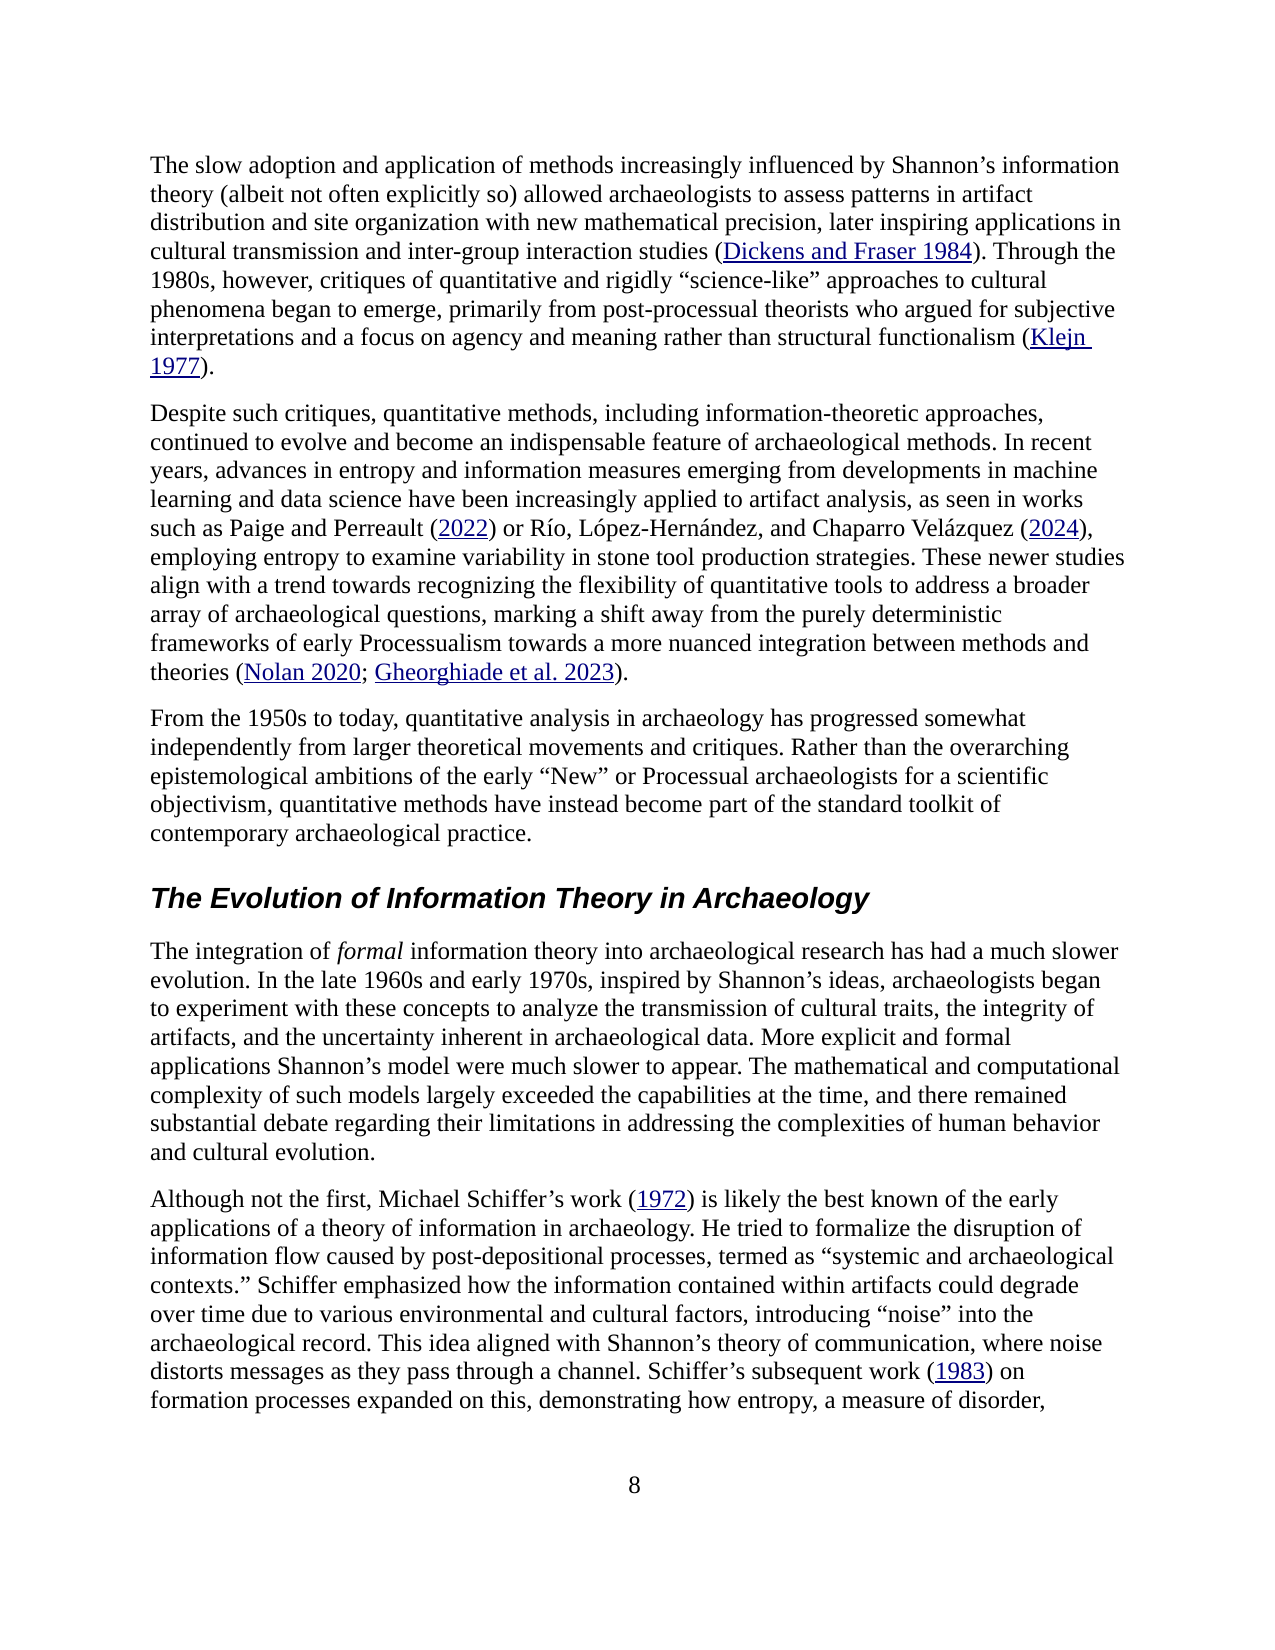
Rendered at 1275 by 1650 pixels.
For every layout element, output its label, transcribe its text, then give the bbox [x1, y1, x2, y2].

text The integration of formal information theory into archaeological research has had a much slower evolution. In the late 1960s and early 1970s, inspired by Shannon’s ideas, archaeologists began to experiment with these concepts to analyze the transmission of cultural traits, the integrity of artifacts, and the uncertainty inherent in archaeological data. More explicit and formal applications Shannon’s model were much slower to appear. The mathematical and computational complexity of such models largely exceeded the capabilities at the time, and there remained substantial debate regarding their limitations in addressing the complexities of human behavior and cultural evolution. [150, 936, 1125, 1166]
text The slow adoption and application of methods increasingly influenced by Shannon’s information theory (albeit not often explicitly so) allowed archaeologists to assess patterns in artifact distribution and site organization with new mathematical precision, later inspiring applications in cultural transmission and inter-group interaction studies (Dickens and Fraser 1984). Through the 1980s, however, critiques of quantitative and rigidly “science-like” approaches to cultural phenomena began to emerge, primarily from post-processual theorists who argued for subjective interpretations and a focus on agency and meaning rather than structural functionalism (Klejn 1977). [150, 150, 1125, 380]
text Despite such critiques, quantitative methods, including information-theoretic approaches, continued to evolve and become an indispensable feature of archaeological methods. In recent years, advances in entropy and information measures emerging from developments in machine learning and data science have been increasingly applied to artifact analysis, as seen in works such as Paige and Perreault (2022) or Río, López-Hernández, and Chaparro Velázquez (2024), employing entropy to examine variability in stone tool production strategies. These newer studies align with a trend towards recognizing the flexibility of quantitative tools to address a broader array of archaeological questions, marking a shift away from the purely deterministic frameworks of early Processualism towards a more nuanced integration between methods and theories (Nolan 2020; Gheorghiade et al. 2023). [150, 398, 1125, 685]
subtitle The Evolution of Information Theory in Archaeology [150, 881, 1125, 914]
text Although not the first, Michael Schiffer’s work (1972) is likely the best known of the early applications of a theory of information in archaeology. He tried to formalize the disruption of information flow caused by post-depositional processes, termed as “systemic and archaeological contexts.” Schiffer emphasized how the information contained within artifacts could degrade over time due to various environmental and cultural factors, introducing “noise” into the archaeological record. This idea aligned with Shannon’s theory of communication, where noise distorts messages as they pass through a channel. Schiffer’s subsequent work (1983) on formation processes expanded on this, demonstrating how entropy, a measure of disorder, [150, 1184, 1125, 1414]
text From the 1950s to today, quantitative analysis in archaeology has progressed somewhat independently from larger theoretical movements and critiques. Rather than the overarching epistemological ambitions of the early “New” or Processual archaeologists for a scientific objectivism, quantitative methods have instead become part of the standard toolkit of contemporary archaeological practice. [150, 703, 1125, 847]
